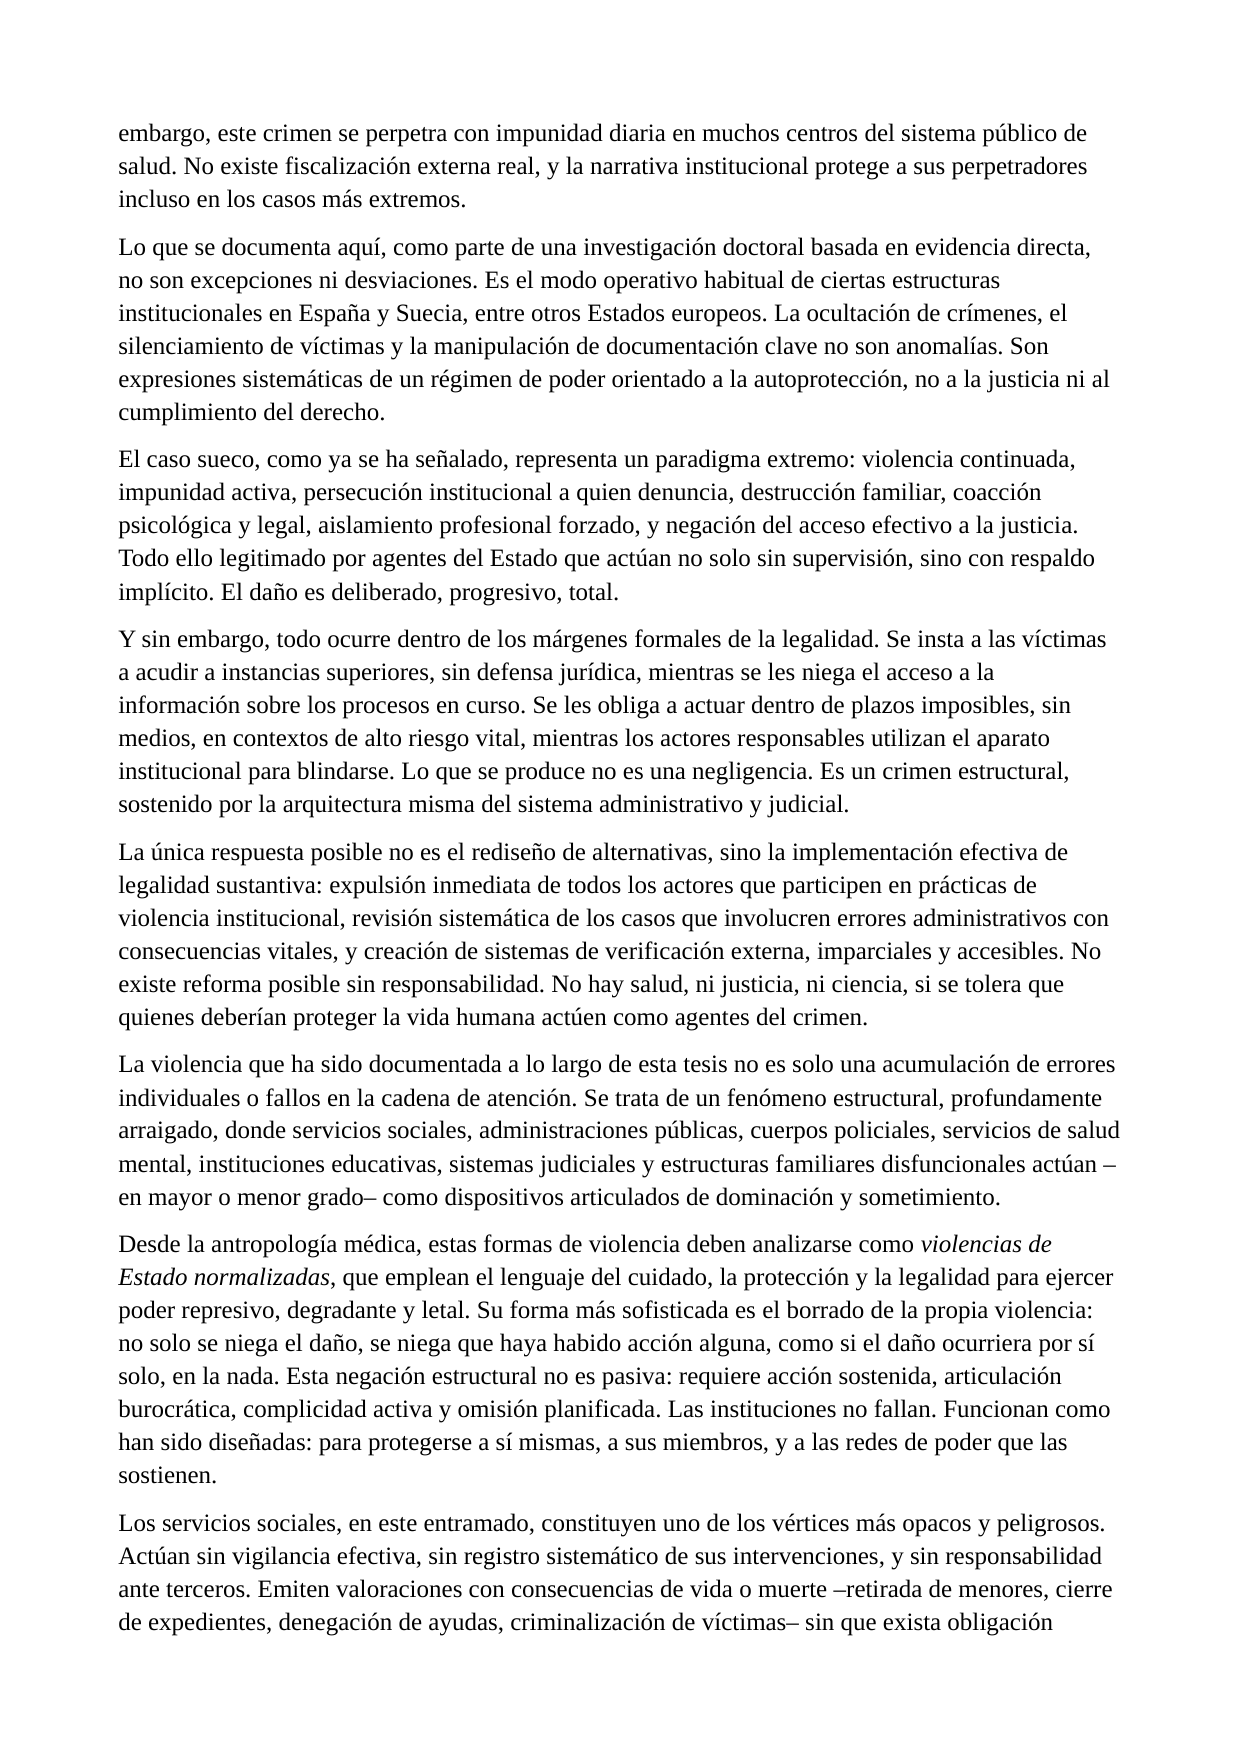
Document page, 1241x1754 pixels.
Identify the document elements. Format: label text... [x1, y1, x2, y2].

text La violencia que ha sido documentada a lo largo de esta tesis no es solo una acumulación de errores individuales o fallos en la cadena de atención. Se trata de un fenómeno estructural, profundamente arraigado, donde servicios sociales, administraciones públicas, cuerpos policiales, servicios de salud mental, instituciones educativas, sistemas judiciales y estructuras familiares disfuncionales actúan –en mayor o menor grado– como dispositivos articulados de dominación y sometimiento. [118, 1049, 1122, 1210]
text Lo que se documenta aquí, como parte de una investigación doctoral basada en evidencia directa, no son excepciones ni desviaciones. Es el modo operativo habitual de ciertas estructuras institucionales en España y Suecia, entre otros Estados europeos. La ocultación de crímenes, el silenciamiento de víctimas y la manipulación de documentación clave no son anomalías. Son expresiones sistemáticas de un régimen de poder orientado a la autoprotección, no a la justicia ni al cumplimiento del derecho. [118, 232, 1122, 426]
text El caso sueco, como ya se ha señalado, representa un paradigma extremo: violencia continuada, impunidad activa, persecución institucional a quien denuncia, destrucción familiar, coacción psicológica y legal, aislamiento profesional forzado, y negación del acceso efectivo a la justicia. Todo ello legitimado por agentes del Estado que actúan no solo sin supervisión, sino con respaldo implícito. El daño es deliberado, progresivo, total. [118, 444, 1122, 605]
text La única respuesta posible no es el rediseño de alternativas, sino la implementación efectiva de legalidad sustantiva: expulsión inmediata de todos los actores que participen en prácticas de violencia institucional, revisión sistemática de los casos que involucren errores administrativos con consecuencias vitales, y creación de sistemas de verificación externa, imparciales y accesibles. No existe reforma posible sin responsabilidad. No hay salud, ni justicia, ni ciencia, si se tolera que quienes deberían proteger la vida humana actúen como agentes del crimen. [118, 837, 1122, 1031]
text Los servicios sociales, en este entramado, constituyen uno de los vértices más opacos y peligrosos. Actúan sin vigilancia efectiva, sin registro sistemático de sus intervenciones, y sin responsabilidad ante terceros. Emiten valoraciones con consecuencias de vida o muerte –retirada de menores, cierre de expedientes, denegación de ayudas, criminalización de víctimas– sin que exista obligación [118, 1508, 1122, 1636]
text Desde la antropología médica, estas formas de violencia deben analizarse como violencias de Estado normalizadas, que emplean el lenguaje del cuidado, la protección y la legalidad para ejercer poder represivo, degradante y letal. Su forma más sofisticada es el borrado de la propia violencia: no solo se niega el daño, se niega que haya habido acción alguna, como si el daño ocurriera por sí solo, en la nada. Esta negación estructural no es pasiva: requiere acción sostenida, articulación burocrática, complicidad activa y omisión planificada. Las instituciones no fallan. Funcionan como han sido diseñadas: para protegerse a sí mismas, a sus miembros, y a las redes de poder que las sostienen. [118, 1229, 1122, 1489]
text Y sin embargo, todo ocurre dentro de los márgenes formales de la legalidad. Se insta a las víctimas a acudir a instancias superiores, sin defensa jurídica, mientras se les niega el acceso a la información sobre los procesos en curso. Se les obliga a actuar dentro de plazos imposibles, sin medios, en contextos de alto riesgo vital, mientras los actores responsables utilizan el aparato institucional para blindarse. Lo que se produce no es una negligencia. Es un crimen estructural, sostenido por la arquitectura misma del sistema administrativo y judicial. [118, 624, 1122, 818]
text embargo, este crimen se perpetra con impunidad diaria en muchos centros del sistema público de salud. No existe fiscalización externa real, y la narrativa institucional protege a sus perpetradores incluso en los casos más extremos. [118, 118, 1122, 213]
